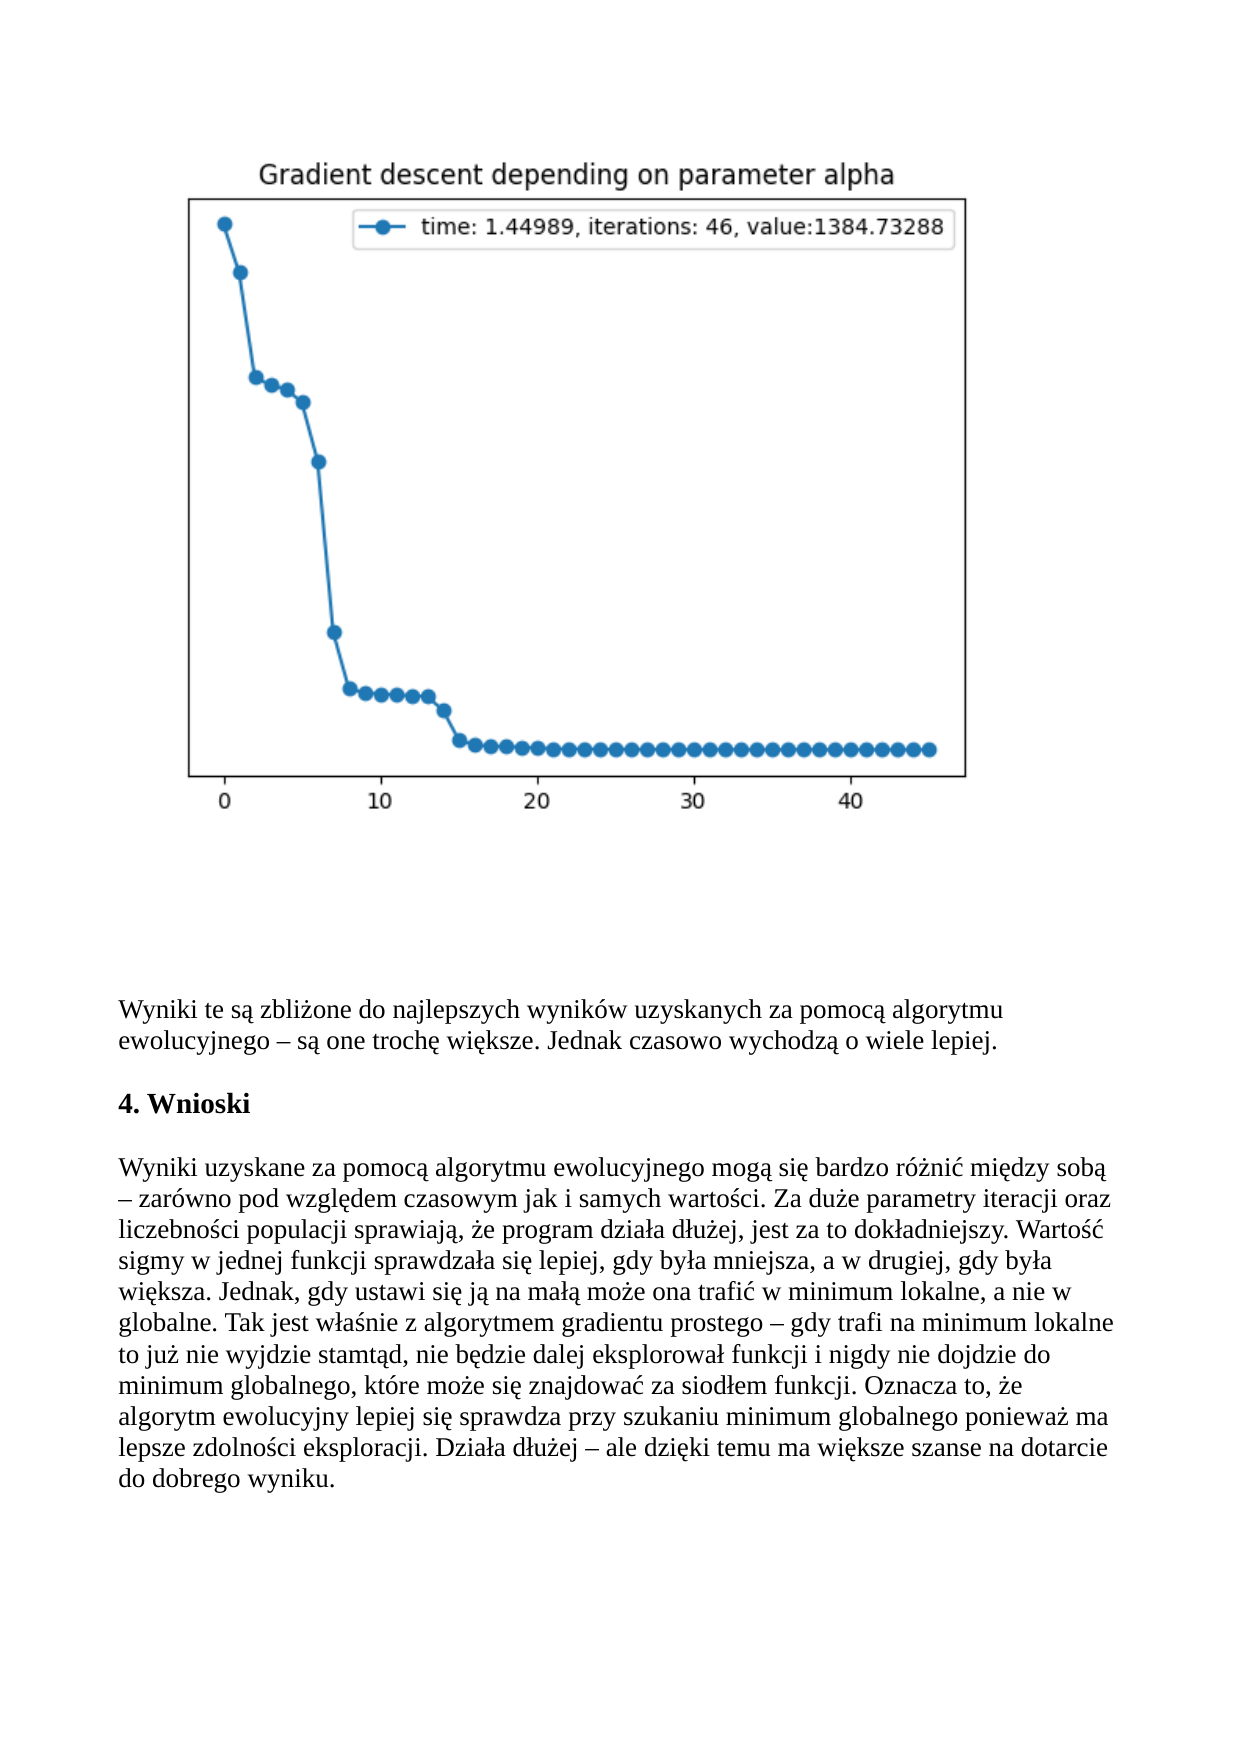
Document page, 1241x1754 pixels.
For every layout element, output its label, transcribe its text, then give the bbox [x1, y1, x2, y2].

text 4. Wnioski [118, 1086, 1122, 1120]
picture [96, 147, 1028, 837]
text Wyniki te są zbliżone do najlepszych wyników uzyskanych za pomocą algorytmu ewolucyjnego – są one trochę większe. Jednak czasowo wychodzą o wiele lepiej. [118, 993, 1122, 1055]
text Wyniki uzyskane za pomocą algorytmu ewolucyjnego mogą się bardzo różnić między sobą – zarówno pod względem czasowym jak i samych wartości. Za duże parametry iteracji oraz liczebności populacji sprawiają, że program działa dłużej, jest za to dokładniejszy. Wartość sigmy w jednej funkcji sprawdzała się lepiej, gdy była mniejsza, a w drugiej, gdy była większa. Jednak, gdy ustawi się ją na małą może ona trafić w minimum lokalne, a nie w globalne. Tak jest właśnie z algorytmem gradientu prostego – gdy trafi na minimum lokalne to już nie wyjdzie stamtąd, nie będzie dalej eksplorował funkcji i nigdy nie dojdzie do minimum globalnego, które może się znajdować za siodłem funkcji. Oznacza to, że algorytm ewolucyjny lepiej się sprawdza przy szukaniu minimum globalnego ponieważ ma lepsze zdolności eksploracji. Działa dłużej – ale dzięki temu ma większe szanse na dotarcie do dobrego wyniku. [118, 1151, 1122, 1493]
